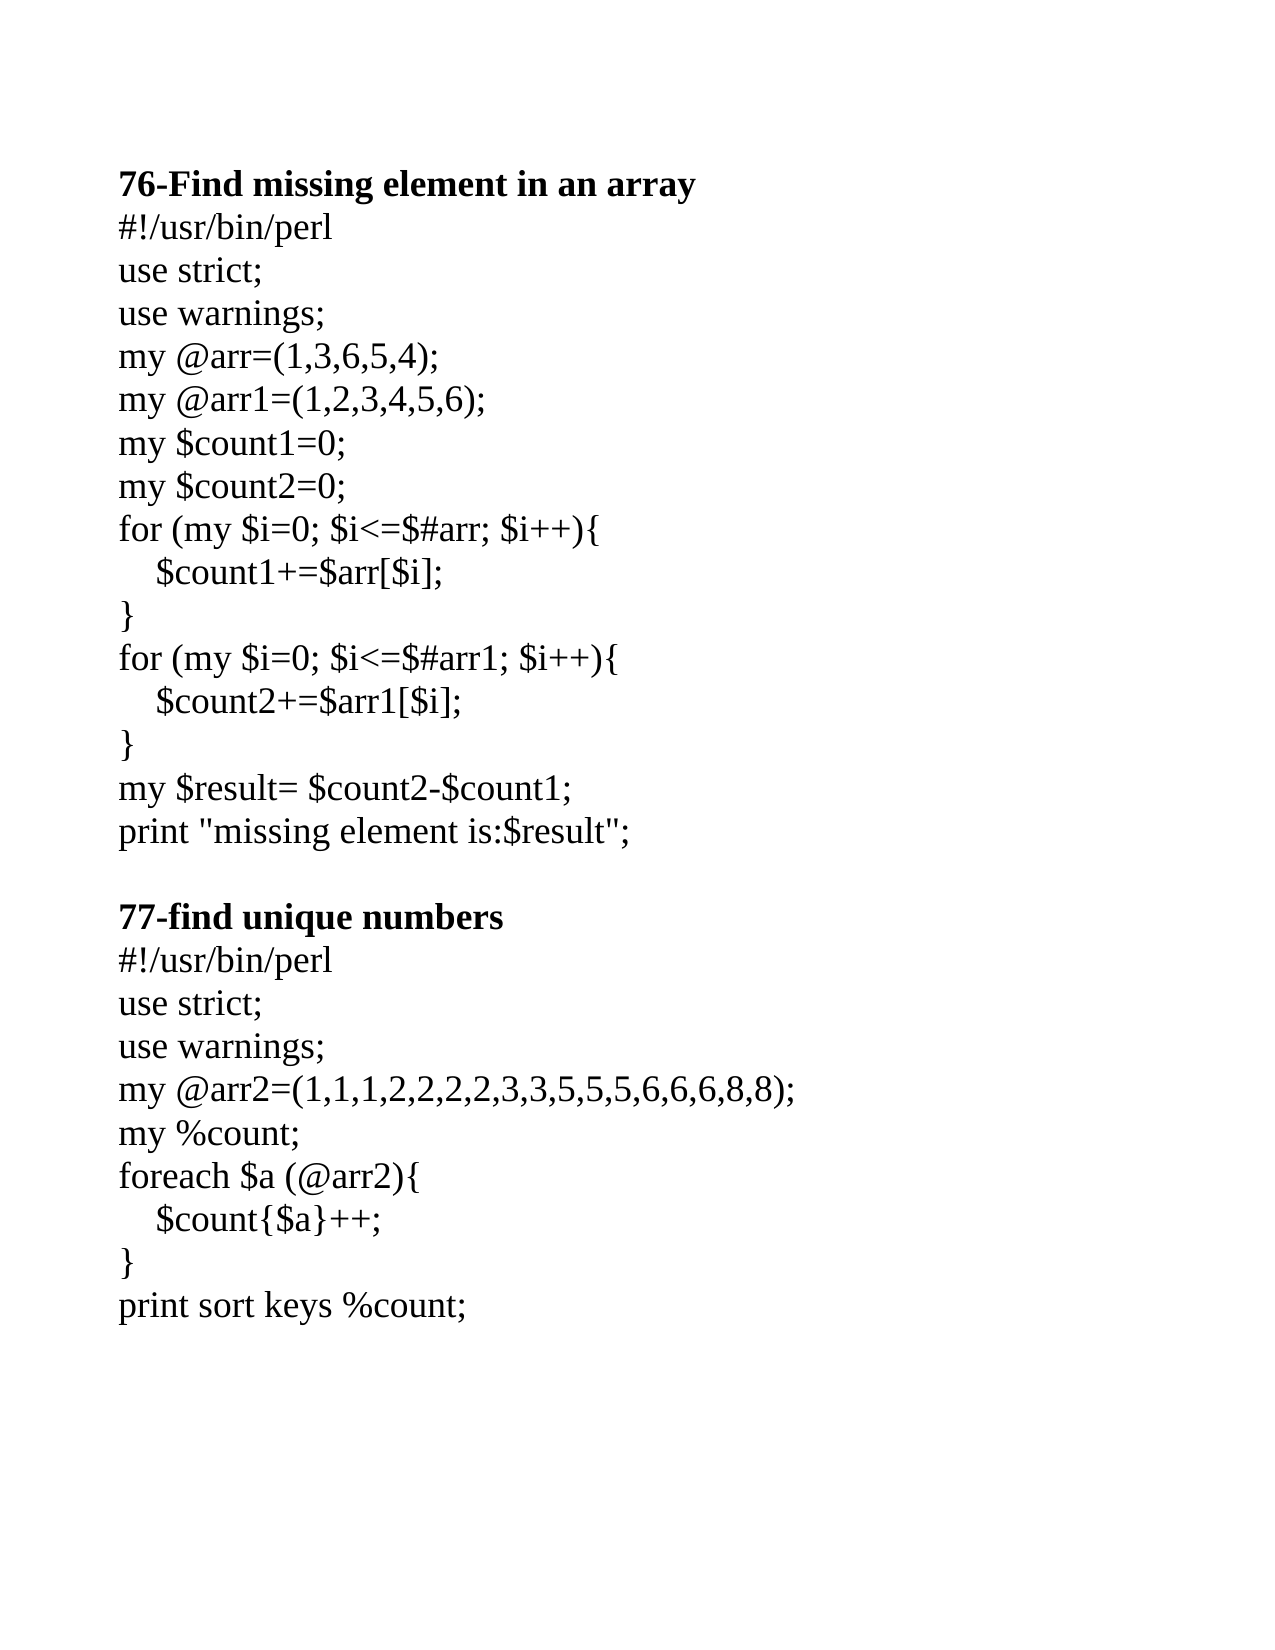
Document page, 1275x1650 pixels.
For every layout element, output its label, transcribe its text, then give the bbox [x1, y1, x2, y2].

text use warnings; my @arr=(1,3,6,5,4); my @arr1=(1,2,3,4,5,6); my $count1=0; my $count2=0; for (my $i=0; $i<=$#arr; $i++){ $count1+=$arr[$i]; } for (my $i=0; $i<=$#arr1; $i++){ $count2+=$arr1[$i]; } my $result= $count2-$count1; print "missing element is:$result"; 77-find unique numbers [118, 291, 1275, 937]
text #!/usr/bin/perl [118, 204, 1275, 247]
text use strict; [118, 981, 1275, 1024]
text use strict; [118, 247, 1275, 291]
text #!/usr/bin/perl [118, 937, 1275, 981]
text use warnings; my @arr2=(1,1,1,2,2,2,2,3,3,5,5,5,6,6,6,8,8); my %count; foreach $a (@arr2){ $count{$a}++; } print sort keys %count; [118, 1024, 1275, 1326]
text 76-Find missing element in an array [118, 161, 1275, 204]
